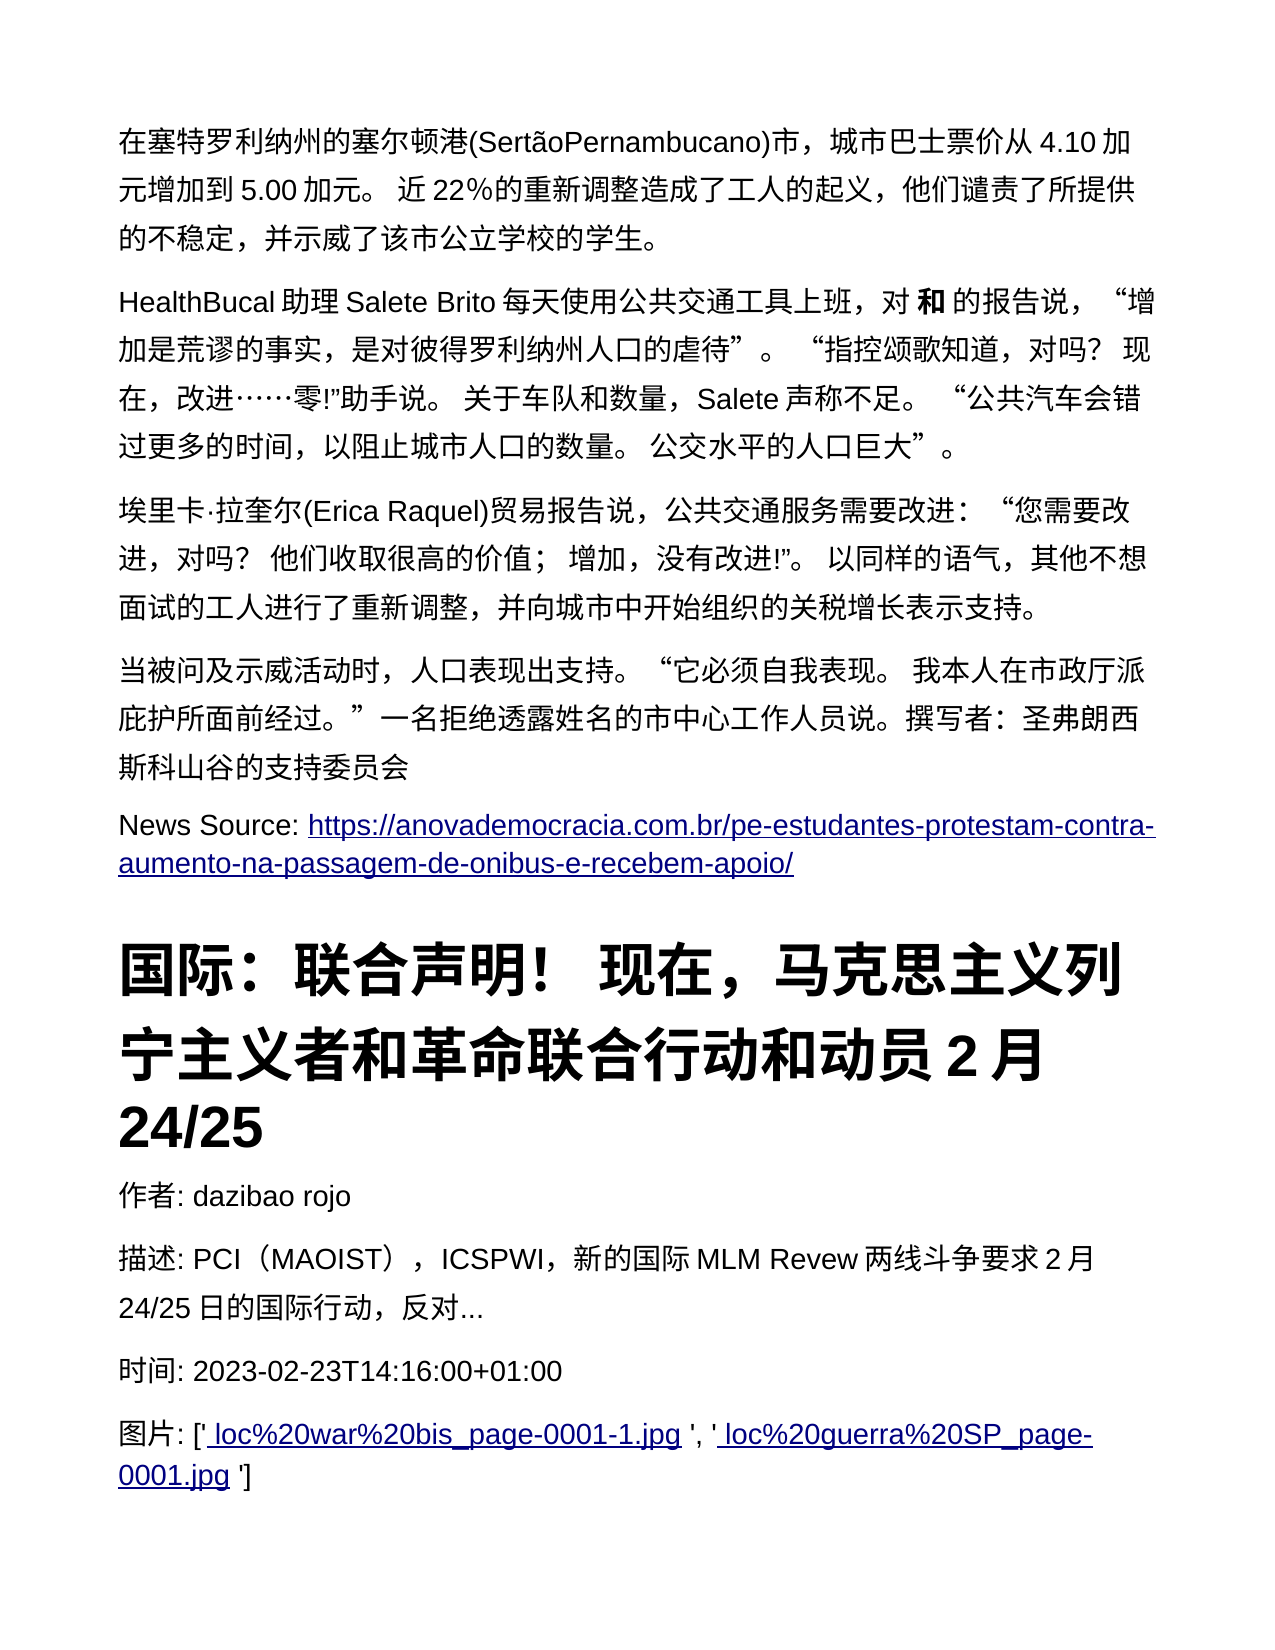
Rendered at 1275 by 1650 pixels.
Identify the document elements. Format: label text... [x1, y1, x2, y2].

text 作者: dazibao rojo [118, 1173, 1157, 1215]
text 当被问及示威活动时，人口表现出支持。“它必须自我表现。 我本人在市政厅派庇护所面前经过。”一名拒绝透露姓名的市中心工作人员说。撰写者：圣弗朗西斯科山谷的支持委员会 [118, 647, 1157, 787]
text 描述: PCI（MAOIST），ICSPWI，新的国际MLM Revew两线斗争要求2月24/25日的国际行动，反对... [118, 1236, 1157, 1327]
text HealthBucal助理Salete Brito每天使用公共交通工具上班，对 和 的报告说，“增加是荒谬的事实，是对彼得罗利纳州人口的虐待”。 “指控颂歌知道，对吗？ 现在，改进……零!”助手说。 关于车队和数量，Salete声称不足。 “公共汽车会错过更多的时间，以阻止城市人口的数量。 公交水平的人口巨大”。 [118, 278, 1157, 466]
text 图片: [' loc%20war%20bis_page-0001-1.jpg ', ' loc%20guerra%20SP_page-0001.jpg '] [118, 1411, 1157, 1491]
subtitle 国际：联合声明！ 现在，马克思主义列宁主义者和革命联合行动和动员2月24/25 [118, 924, 1157, 1160]
text 埃里卡·拉奎尔(Erica Raquel)贸易报告说，公共交通服务需要改进：“您需要改进，对吗？ 他们收取很高的价值； 增加，没有改进!”。 以同样的语气，其他不想面试的工人进行了重新调整，并向城市中开始组织的关税增长表示支持。 [118, 487, 1157, 626]
text News Source: https://anovademocracia.com.br/pe-estudantes-protestam-contra-aumento-na-passagem-de-onibus-e-recebem-apoio/ [118, 807, 1157, 879]
text 在塞特罗利纳州的塞尔顿港(SertãoPernambucano)市，城市巴士票价从4.10加元增加到5.00加元。 近22％的重新调整造成了工人的起义，他们谴责了所提供的不稳定，并示威了该市公立学校的学生。 [118, 118, 1157, 257]
text 时间: 2023-02-23T14:16:00+01:00 [118, 1347, 1157, 1390]
